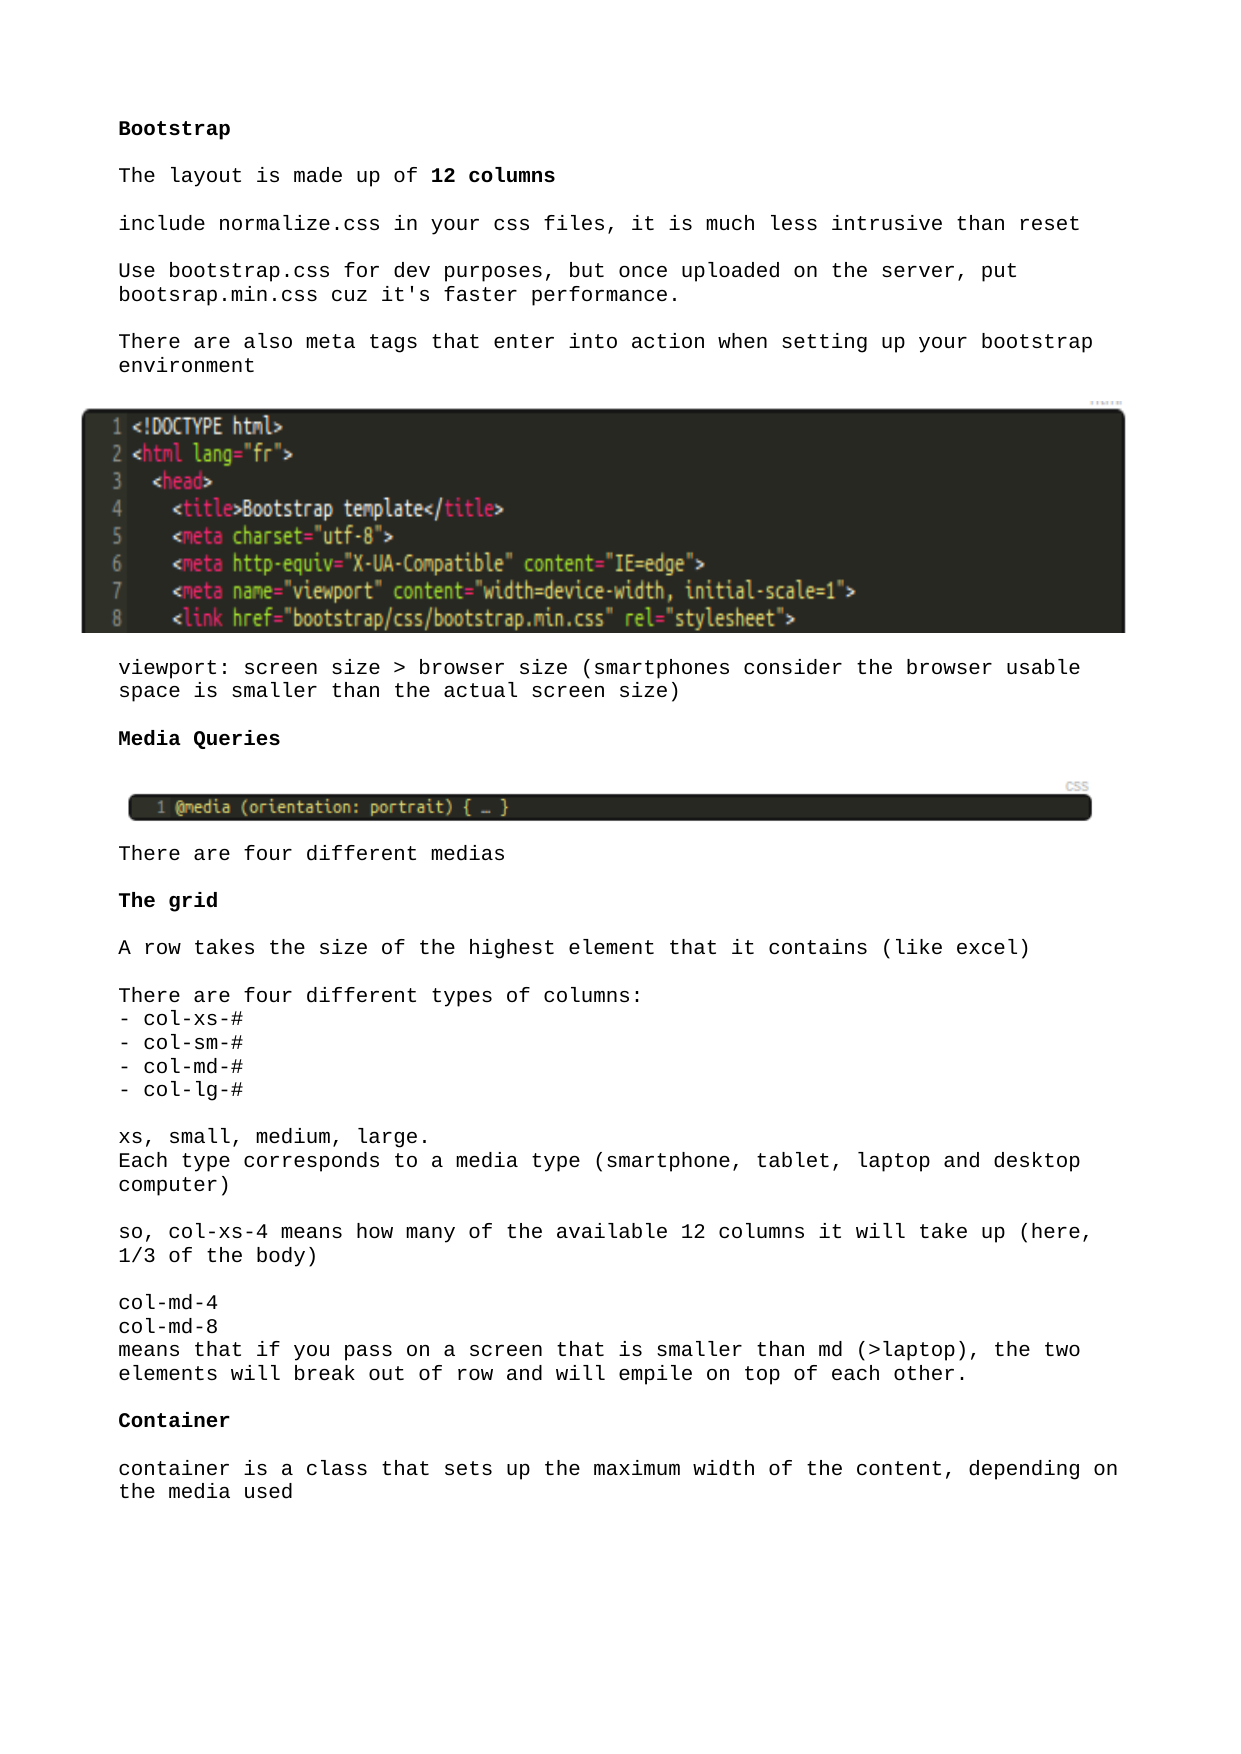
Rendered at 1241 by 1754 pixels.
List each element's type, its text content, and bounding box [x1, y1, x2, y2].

text There are four different types of columns: [118, 985, 1122, 1008]
picture [118, 775, 1123, 843]
text Media Queries [118, 728, 1122, 751]
text - col-sm-# [118, 1032, 1122, 1056]
text A row takes the size of the highest element that it contains (like excel) [118, 937, 1122, 961]
text col-md-8 [118, 1316, 1122, 1339]
text container is a class that sets up the maximum width of the content, depending on the media used [118, 1458, 1122, 1505]
text xs, small, medium, large. [118, 1127, 1122, 1150]
text viewport: screen size > browser size (smartphones consider the browser usable space is smaller than the actual screen size) [118, 657, 1122, 704]
text - col-xs-# [118, 1008, 1122, 1032]
text Bootstrap [118, 118, 1122, 142]
text Each type corresponds to a media type (smartphone, tablet, laptop and desktop computer) [118, 1150, 1122, 1197]
text Use bootstrap.css for dev purposes, but once uploaded on the server, put bootsrap.min.css cuz it's faster performance. [118, 260, 1122, 307]
text means that if you pass on a screen that is smaller than md (>laptop), the two elements will break out of row and will empile on top of each other. [118, 1339, 1122, 1387]
text The layout is made up of 12 columns [118, 165, 1122, 189]
text Container [118, 1410, 1122, 1434]
text The grid [118, 890, 1122, 914]
text so, col-xs-4 means how many of the available 12 columns it will take up (here, 1/3 of the body) [118, 1221, 1122, 1268]
text - col-lg-# [118, 1079, 1122, 1103]
picture [57, 401, 1183, 633]
text There are also meta tags that enter into action when setting up your bootstrap environment [118, 331, 1122, 378]
text include normalize.css in your css files, it is much less intrusive than reset [118, 213, 1122, 236]
text - col-md-# [118, 1056, 1122, 1079]
text There are four different medias [118, 843, 1122, 866]
text col-md-4 [118, 1292, 1122, 1316]
